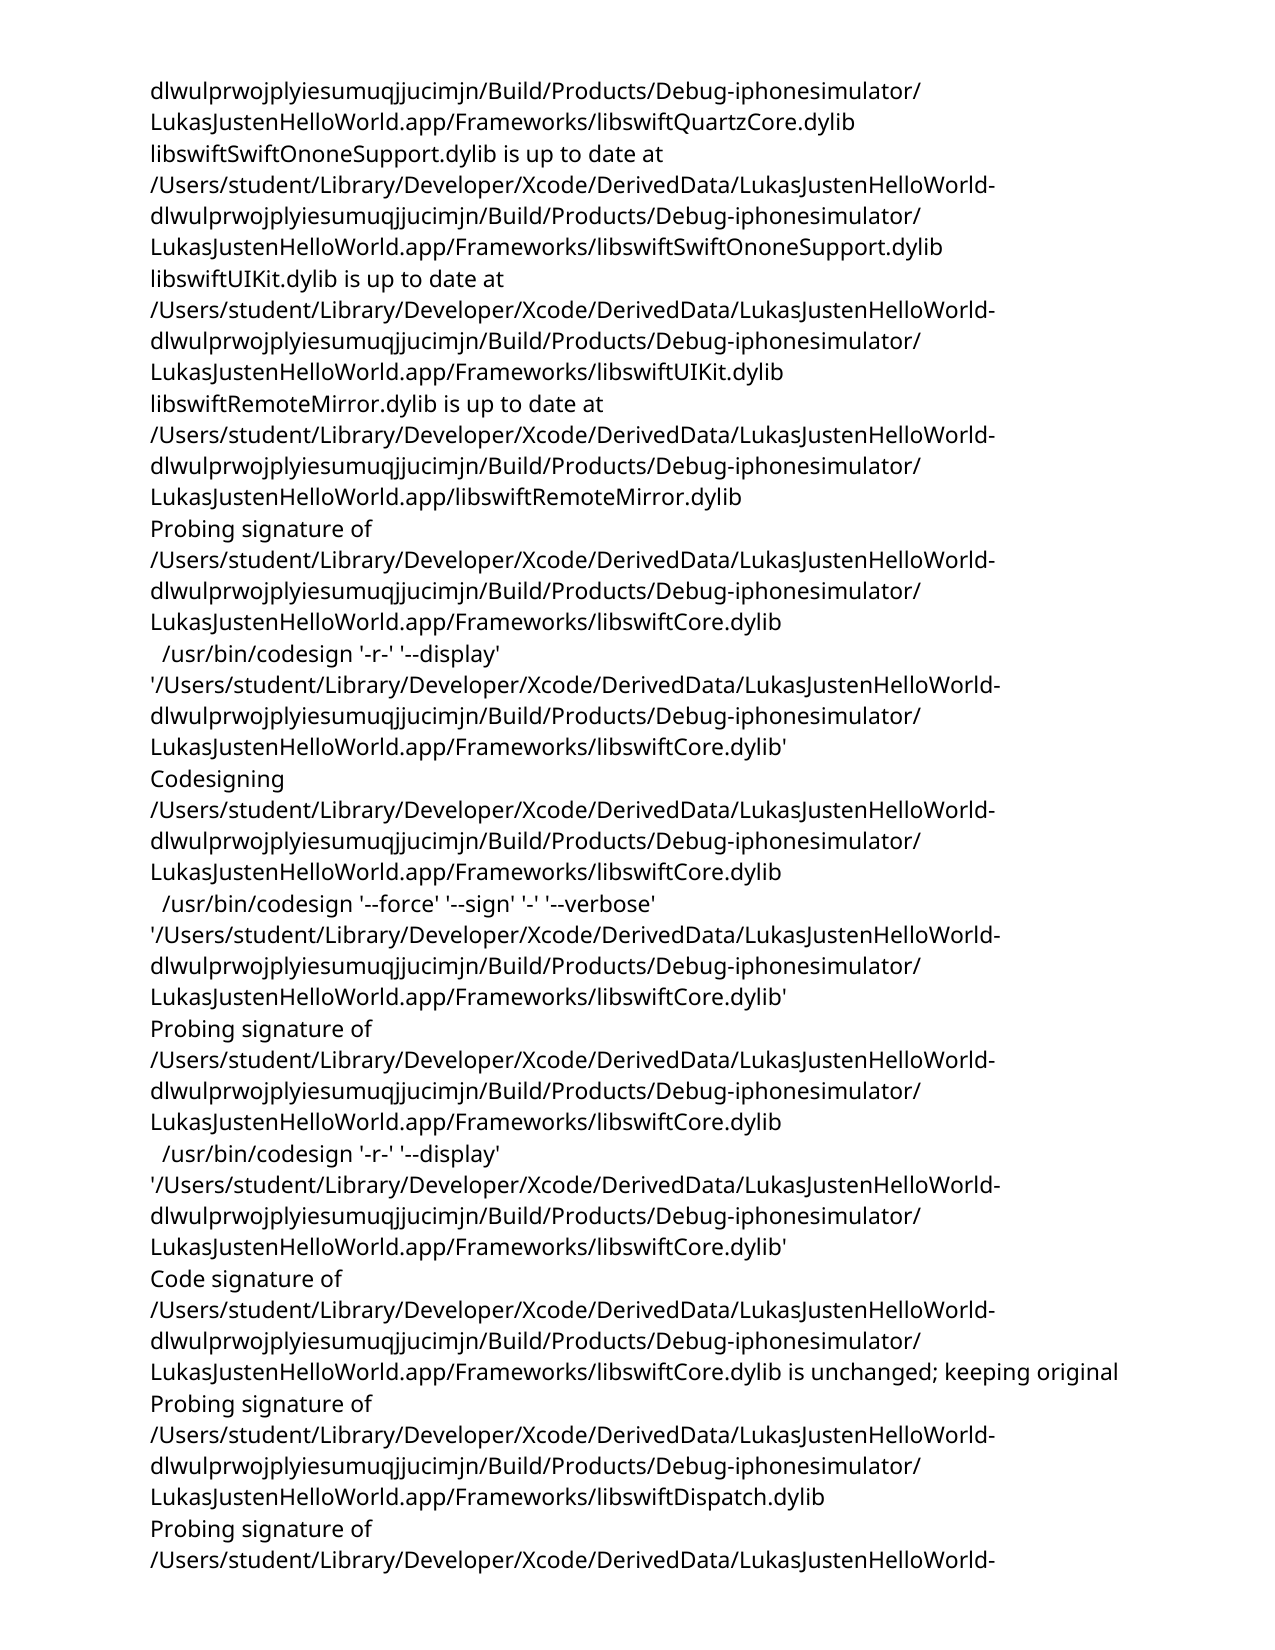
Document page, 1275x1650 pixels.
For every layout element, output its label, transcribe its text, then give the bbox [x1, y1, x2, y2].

text Code signature of /Users/student/Library/Developer/Xcode/DerivedData/LukasJustenHelloWorld-dlwulprwojplyiesumuqjjucimjn/Build/Products/Debug-iphonesimulator/LukasJustenHelloWorld.app/Frameworks/libswiftCore.dylib is unchanged; keeping original [150, 1262, 1125, 1387]
text Probing signature of /Users/student/Library/Developer/Xcode/DerivedData/LukasJustenHelloWorld-dlwulprwojplyiesumuqjjucimjn/Build/Products/Debug-iphonesimulator/LukasJustenHelloWorld.app/Frameworks/libswiftCore.dylib [150, 1012, 1125, 1137]
text /usr/bin/codesign '-r-' '--display' '/Users/student/Library/Developer/Xcode/DerivedData/LukasJustenHelloWorld-dlwulprwojplyiesumuqjjucimjn/Build/Products/Debug-iphonesimulator/LukasJustenHelloWorld.app/Frameworks/libswiftCore.dylib' [150, 1137, 1125, 1262]
text Probing signature of /Users/student/Library/Developer/Xcode/DerivedData/LukasJustenHelloWorld-dlwulprwojplyiesumuqjjucimjn/Build/Products/Debug-iphonesimulator/LukasJustenHelloWorld.app/Frameworks/libswiftCore.dylib [150, 512, 1125, 637]
text Probing signature of /Users/student/Library/Developer/Xcode/DerivedData/LukasJustenHelloWorld-dlwulprwojplyiesumuqjjucimjn/Build/Products/Debug-iphonesimulator/LukasJustenHelloWorld.app/Frameworks/libswiftDispatch.dylib [150, 1387, 1125, 1512]
text libswiftUIKit.dylib is up to date at /Users/student/Library/Developer/Xcode/DerivedData/LukasJustenHelloWorld-dlwulprwojplyiesumuqjjucimjn/Build/Products/Debug-iphonesimulator/LukasJustenHelloWorld.app/Frameworks/libswiftUIKit.dylib [150, 262, 1125, 387]
text libswiftRemoteMirror.dylib is up to date at /Users/student/Library/Developer/Xcode/DerivedData/LukasJustenHelloWorld-dlwulprwojplyiesumuqjjucimjn/Build/Products/Debug-iphonesimulator/LukasJustenHelloWorld.app/libswiftRemoteMirror.dylib [150, 387, 1125, 512]
text Probing signature of /Users/student/Library/Developer/Xcode/DerivedData/LukasJustenHelloWorld- [150, 1512, 1125, 1575]
text Codesigning /Users/student/Library/Developer/Xcode/DerivedData/LukasJustenHelloWorld-dlwulprwojplyiesumuqjjucimjn/Build/Products/Debug-iphonesimulator/LukasJustenHelloWorld.app/Frameworks/libswiftCore.dylib [150, 762, 1125, 887]
text libswiftSwiftOnoneSupport.dylib is up to date at /Users/student/Library/Developer/Xcode/DerivedData/LukasJustenHelloWorld-dlwulprwojplyiesumuqjjucimjn/Build/Products/Debug-iphonesimulator/LukasJustenHelloWorld.app/Frameworks/libswiftSwiftOnoneSupport.dylib [150, 137, 1125, 262]
text /usr/bin/codesign '--force' '--sign' '-' '--verbose' '/Users/student/Library/Developer/Xcode/DerivedData/LukasJustenHelloWorld-dlwulprwojplyiesumuqjjucimjn/Build/Products/Debug-iphonesimulator/LukasJustenHelloWorld.app/Frameworks/libswiftCore.dylib' [150, 887, 1125, 1012]
text /usr/bin/codesign '-r-' '--display' '/Users/student/Library/Developer/Xcode/DerivedData/LukasJustenHelloWorld-dlwulprwojplyiesumuqjjucimjn/Build/Products/Debug-iphonesimulator/LukasJustenHelloWorld.app/Frameworks/libswiftCore.dylib' [150, 637, 1125, 762]
text dlwulprwojplyiesumuqjjucimjn/Build/Products/Debug-iphonesimulator/LukasJustenHelloWorld.app/Frameworks/libswiftQuartzCore.dylib [150, 75, 1125, 137]
